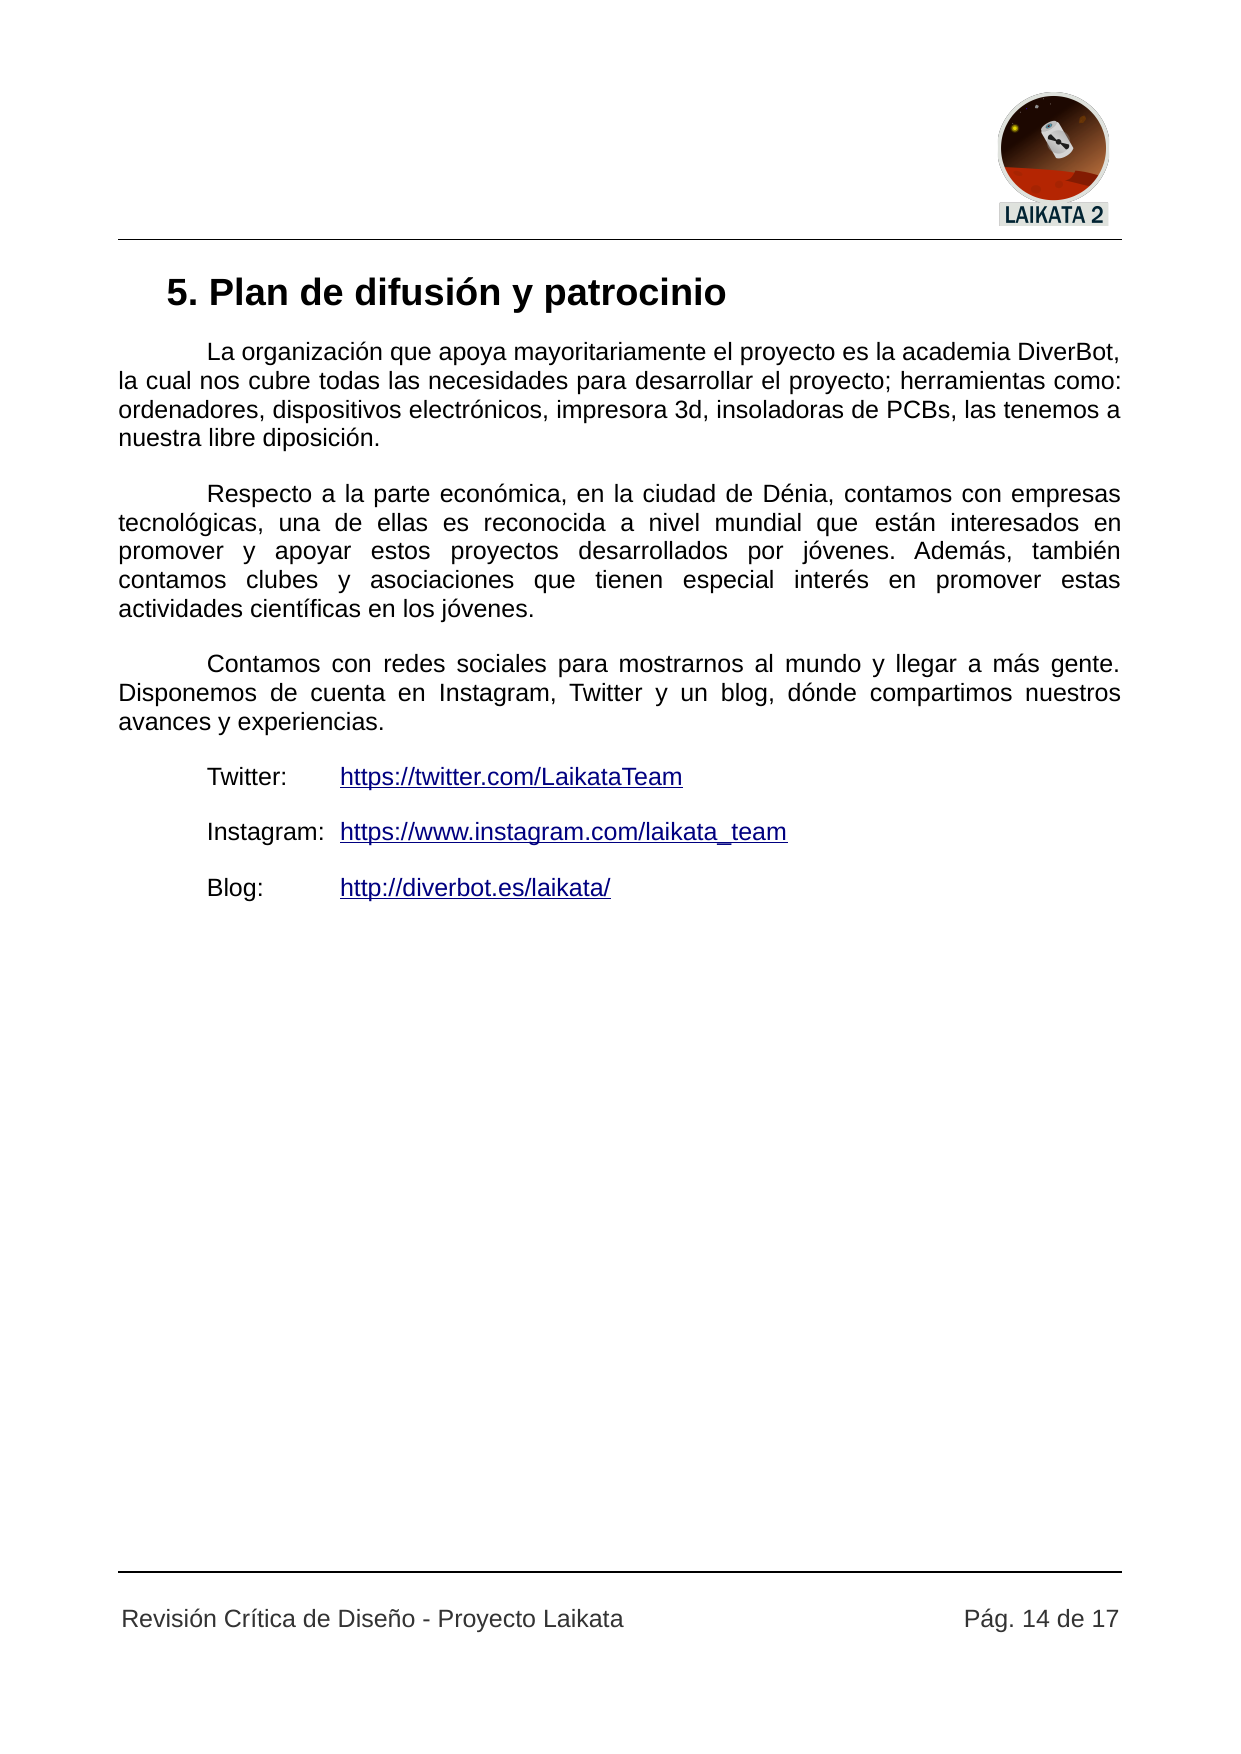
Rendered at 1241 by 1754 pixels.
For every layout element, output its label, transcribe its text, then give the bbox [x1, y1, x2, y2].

text Instagram: https://www.instagram.com/laikata_team [118, 817, 1122, 846]
picture [997, 92, 1110, 226]
text Contamos con redes sociales para mostrarnos al mundo y llegar a más gente. Disponemos de cuenta en Instagram, Twitter y un blog, dónde compartimos nuestros avances y experiencias. [118, 649, 1122, 735]
text La organización que apoya mayoritariamente el proyecto es la academia DiverBot, la cual nos cubre todas las necesidades para desarrollar el proyecto; herramientas como: ordenadores, dispositivos electrónicos, impresora 3d, insoladoras de PCBs, las tenemos a nuestra libre diposición. [118, 337, 1122, 452]
text Blog: http://diverbot.es/laikata/ [118, 872, 1122, 901]
text Twitter: https://twitter.com/LaikataTeam [118, 762, 1122, 791]
text Respecto a la parte económica, en la ciudad de Dénia, contamos con empresas tecnológicas, una de ellas es reconocida a nivel mundial que están interesados en promover y apoyar estos proyectos desarrollados por jóvenes. Además, también contamos clubes y asociaciones que tienen especial interés en promover estas actividades científicas en los jóvenes. [118, 479, 1122, 622]
subtitle Plan de difusión y patrocinio [156, 269, 1122, 313]
